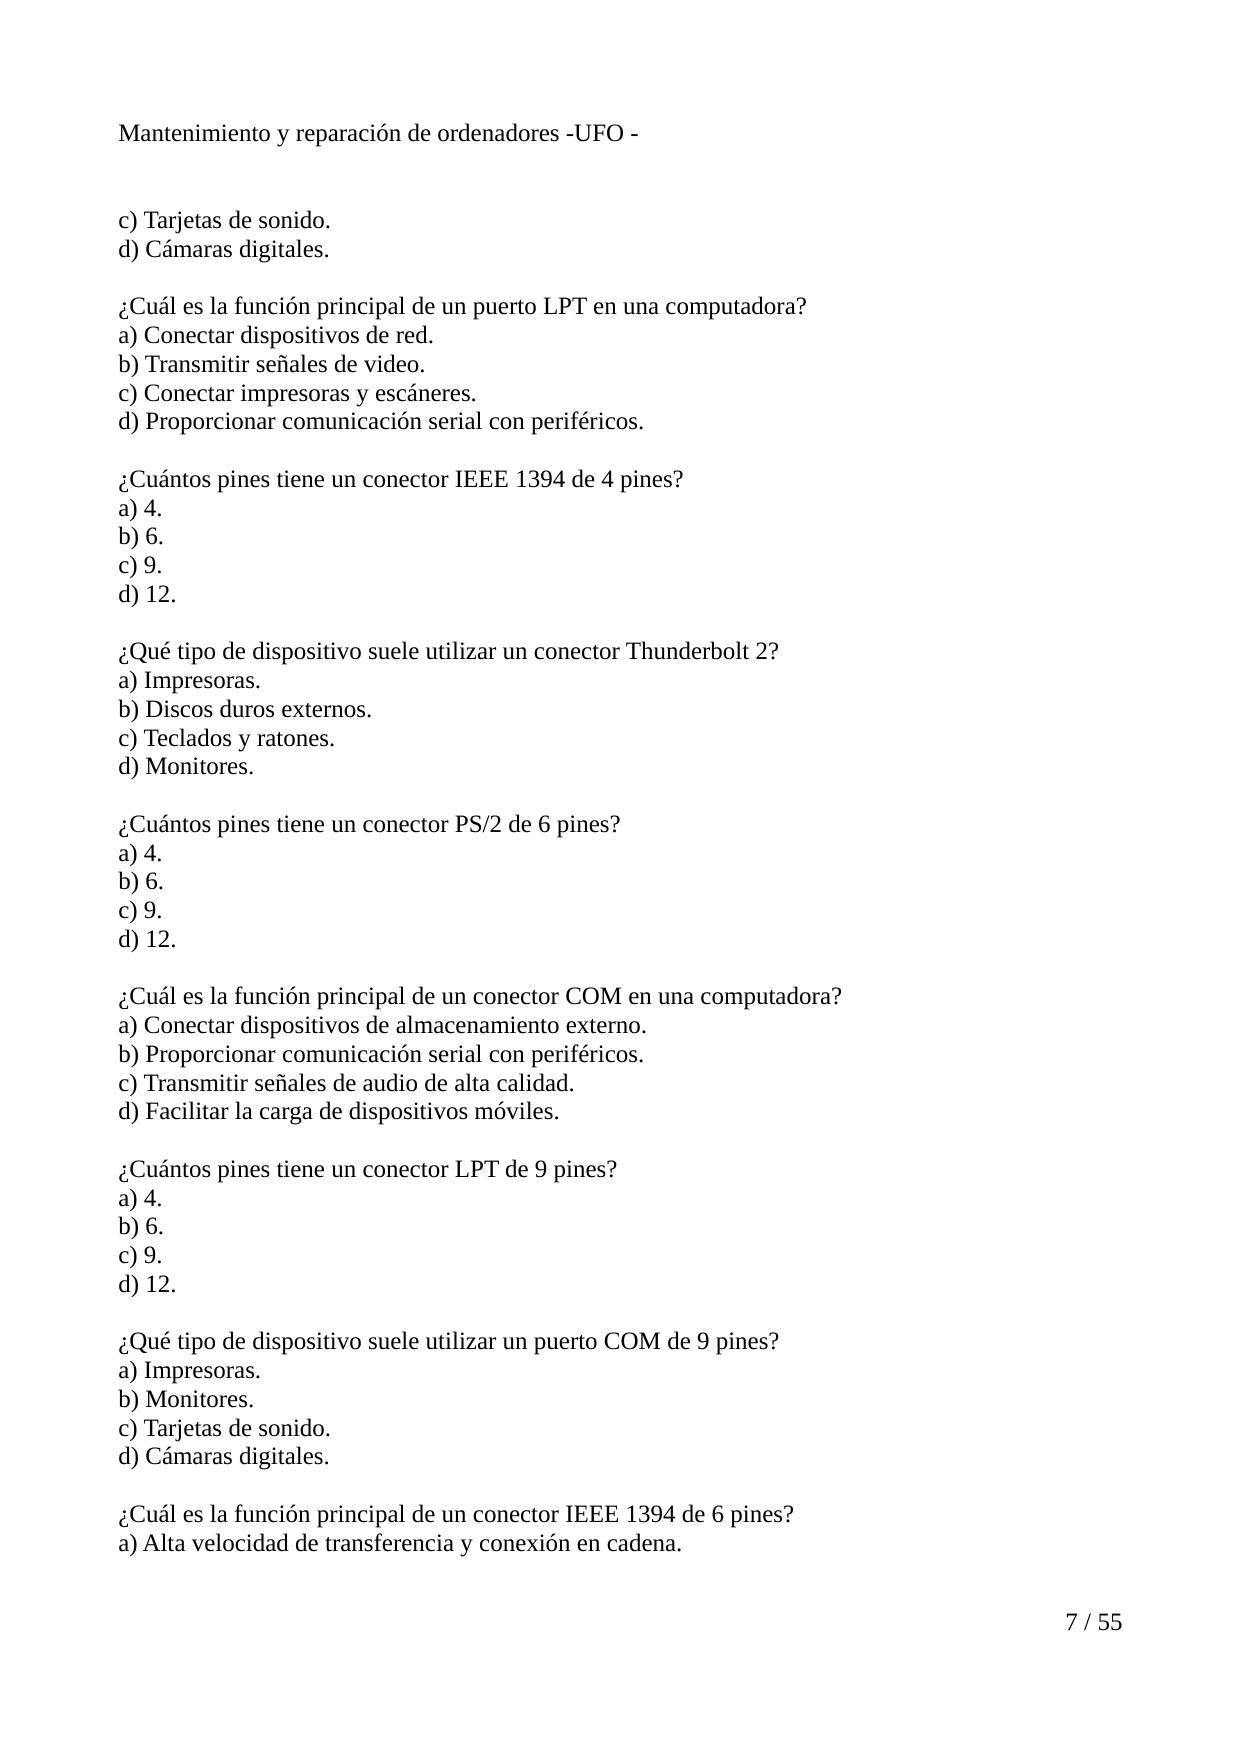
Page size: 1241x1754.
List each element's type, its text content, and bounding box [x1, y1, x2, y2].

text d) Monitores. [118, 751, 1122, 780]
text a) Impresoras. [118, 1355, 1122, 1384]
text c) 9. [118, 895, 1122, 924]
text a) Conectar dispositivos de red. [118, 320, 1122, 349]
text ¿Qué tipo de dispositivo suele utilizar un puerto COM de 9 pines? [118, 1326, 1122, 1355]
text d) 12. [118, 924, 1122, 953]
text ¿Cuál es la función principal de un puerto LPT en una computadora? [118, 291, 1122, 320]
text b) 6. [118, 521, 1122, 550]
text a) Conectar dispositivos de almacenamiento externo. [118, 1010, 1122, 1039]
text a) 4. [118, 838, 1122, 866]
text d) Cámaras digitales. [118, 1441, 1122, 1470]
text a) 4. [118, 493, 1122, 521]
text ¿Cuántos pines tiene un conector PS/2 de 6 pines? [118, 809, 1122, 838]
text b) Proporcionar comunicación serial con periféricos. [118, 1039, 1122, 1068]
text b) 6. [118, 1211, 1122, 1240]
text a) 4. [118, 1183, 1122, 1211]
text ¿Cuántos pines tiene un conector IEEE 1394 de 4 pines? [118, 464, 1122, 493]
text d) Facilitar la carga de dispositivos móviles. [118, 1096, 1122, 1125]
text d) 12. [118, 579, 1122, 608]
text c) Conectar impresoras y escáneres. [118, 378, 1122, 406]
text ¿Qué tipo de dispositivo suele utilizar un conector Thunderbolt 2? [118, 636, 1122, 665]
text d) Cámaras digitales. [118, 234, 1122, 263]
text ¿Cuál es la función principal de un conector IEEE 1394 de 6 pines? [118, 1499, 1122, 1528]
text c) Teclados y ratones. [118, 723, 1122, 751]
text b) Discos duros externos. [118, 694, 1122, 723]
text a) Alta velocidad de transferencia y conexión en cadena. [118, 1528, 1122, 1556]
text ¿Cuál es la función principal de un conector COM en una computadora? [118, 981, 1122, 1010]
text c) Transmitir señales de audio de alta calidad. [118, 1068, 1122, 1096]
text b) Transmitir señales de video. [118, 349, 1122, 378]
text c) 9. [118, 550, 1122, 579]
text b) 6. [118, 866, 1122, 895]
text c) Tarjetas de sonido. [118, 205, 1122, 234]
text ¿Cuántos pines tiene un conector LPT de 9 pines? [118, 1154, 1122, 1183]
text d) Proporcionar comunicación serial con periféricos. [118, 406, 1122, 435]
text a) Impresoras. [118, 665, 1122, 694]
text d) 12. [118, 1269, 1122, 1298]
text b) Monitores. [118, 1384, 1122, 1413]
text c) 9. [118, 1240, 1122, 1269]
text c) Tarjetas de sonido. [118, 1413, 1122, 1441]
